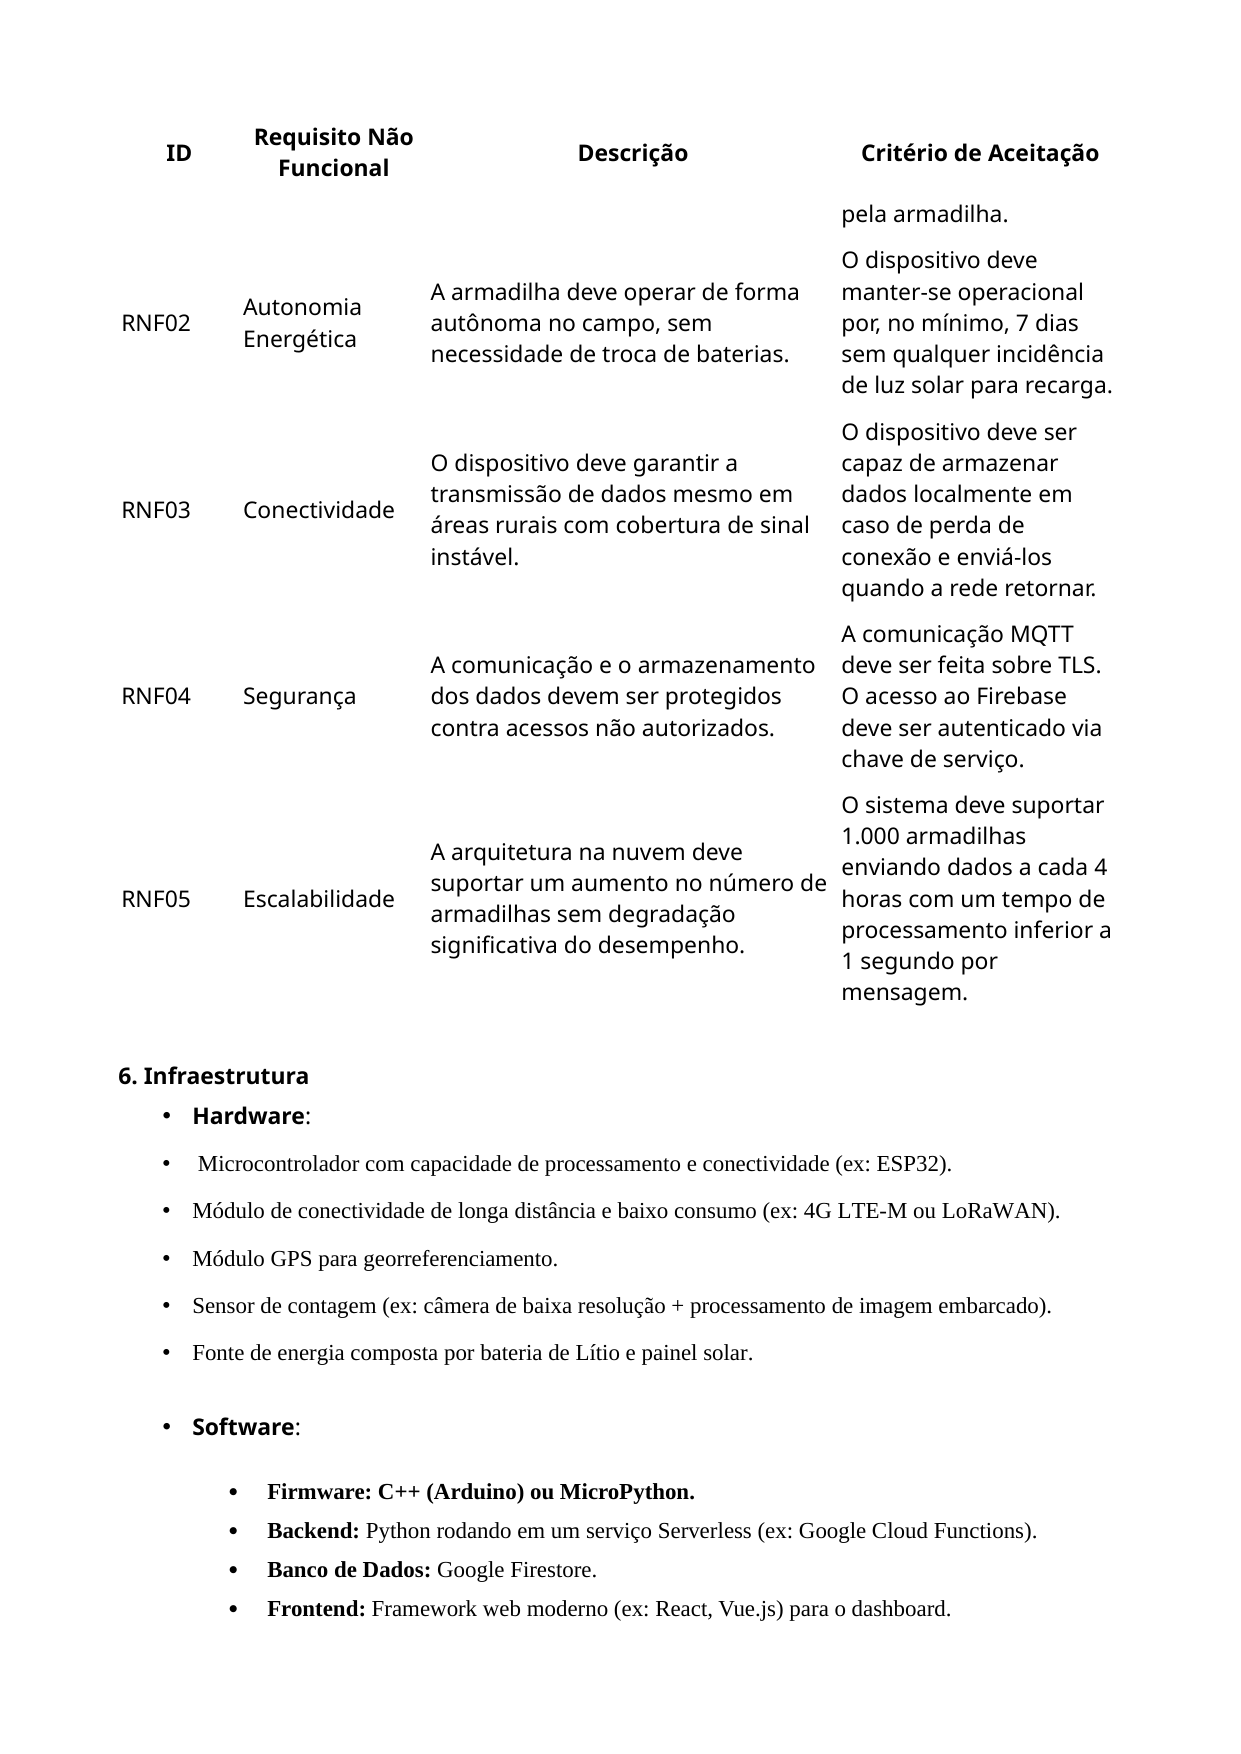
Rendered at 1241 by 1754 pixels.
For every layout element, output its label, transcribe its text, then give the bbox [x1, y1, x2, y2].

list Módulo GPS para georreferenciamento. [162, 1245, 1122, 1271]
table_cell Escalabilidade [240, 786, 427, 1019]
list Sensor de contagem (ex: câmera de baixa resolução + processamento de imagem embarcado). [162, 1292, 1122, 1318]
table_cell [118, 195, 240, 241]
list Software: [162, 1411, 1122, 1442]
table_cell pela armadilha. [838, 195, 1122, 241]
table_cell [240, 195, 427, 241]
list Microcontrolador com capacidade de processamento e conectividade (ex: ESP32). [162, 1150, 1122, 1177]
list Módulo de conectividade de longa distância e baixo consumo (ex: 4G LTE-M ou LoRaWAN). [162, 1198, 1122, 1224]
table_cell [428, 195, 838, 241]
table_cell O dispositivo deve manter-se operacional por, no mínimo, 7 dias sem qualquer incidência de luz solar para recarga. [838, 241, 1122, 412]
subtitle 6. Infraestrutura [118, 1059, 1122, 1091]
table_cell RNF04 [118, 615, 240, 786]
table_cell A comunicação MQTT deve ser feita sobre TLS. O acesso ao Firebase deve ser autenticado via chave de serviço. [838, 615, 1122, 786]
table_cell Autonomia Energética [240, 241, 427, 412]
table_cell RNF05 [118, 786, 240, 1019]
list Firmware: C++ (Arduino) ou MicroPython. [229, 1478, 1122, 1504]
table_cell Segurança [240, 615, 427, 786]
table_cell O sistema deve suportar 1.000 armadilhas enviando dados a cada 4 horas com um tempo de processamento inferior a 1 segundo por mensagem. [838, 786, 1122, 1019]
table_header Requisito Não Funcional [240, 118, 427, 195]
table_header ID [118, 118, 240, 195]
table_cell A arquitetura na nuvem deve suportar um aumento no número de armadilhas sem degradação significativa do desempenho. [428, 786, 838, 1019]
list Frontend: Framework web moderno (ex: React, Vue.js) para o dashboard. [229, 1595, 1122, 1622]
table_cell RNF03 [118, 413, 240, 615]
table_cell RNF02 [118, 241, 240, 412]
table_cell O dispositivo deve ser capaz de armazenar dados localmente em caso de perda de conexão e enviá-los quando a rede retornar. [838, 413, 1122, 615]
list Banco de Dados: Google Firestore. [229, 1556, 1122, 1582]
list Fonte de energia composta por bateria de Lítio e painel solar. [162, 1339, 1122, 1366]
table_header Critério de Aceitação [838, 118, 1122, 195]
table_cell O dispositivo deve garantir a transmissão de dados mesmo em áreas rurais com cobertura de sinal instável. [428, 413, 838, 615]
table_cell A armadilha deve operar de forma autônoma no campo, sem necessidade de troca de baterias. [428, 241, 838, 412]
table_cell A comunicação e o armazenamento dos dados devem ser protegidos contra acessos não autorizados. [428, 615, 838, 786]
list Backend: Python rodando em um serviço Serverless (ex: Google Cloud Functions). [229, 1517, 1122, 1543]
list Hardware: [162, 1100, 1122, 1131]
table_header Descrição [428, 118, 838, 195]
table_cell Conectividade [240, 413, 427, 615]
